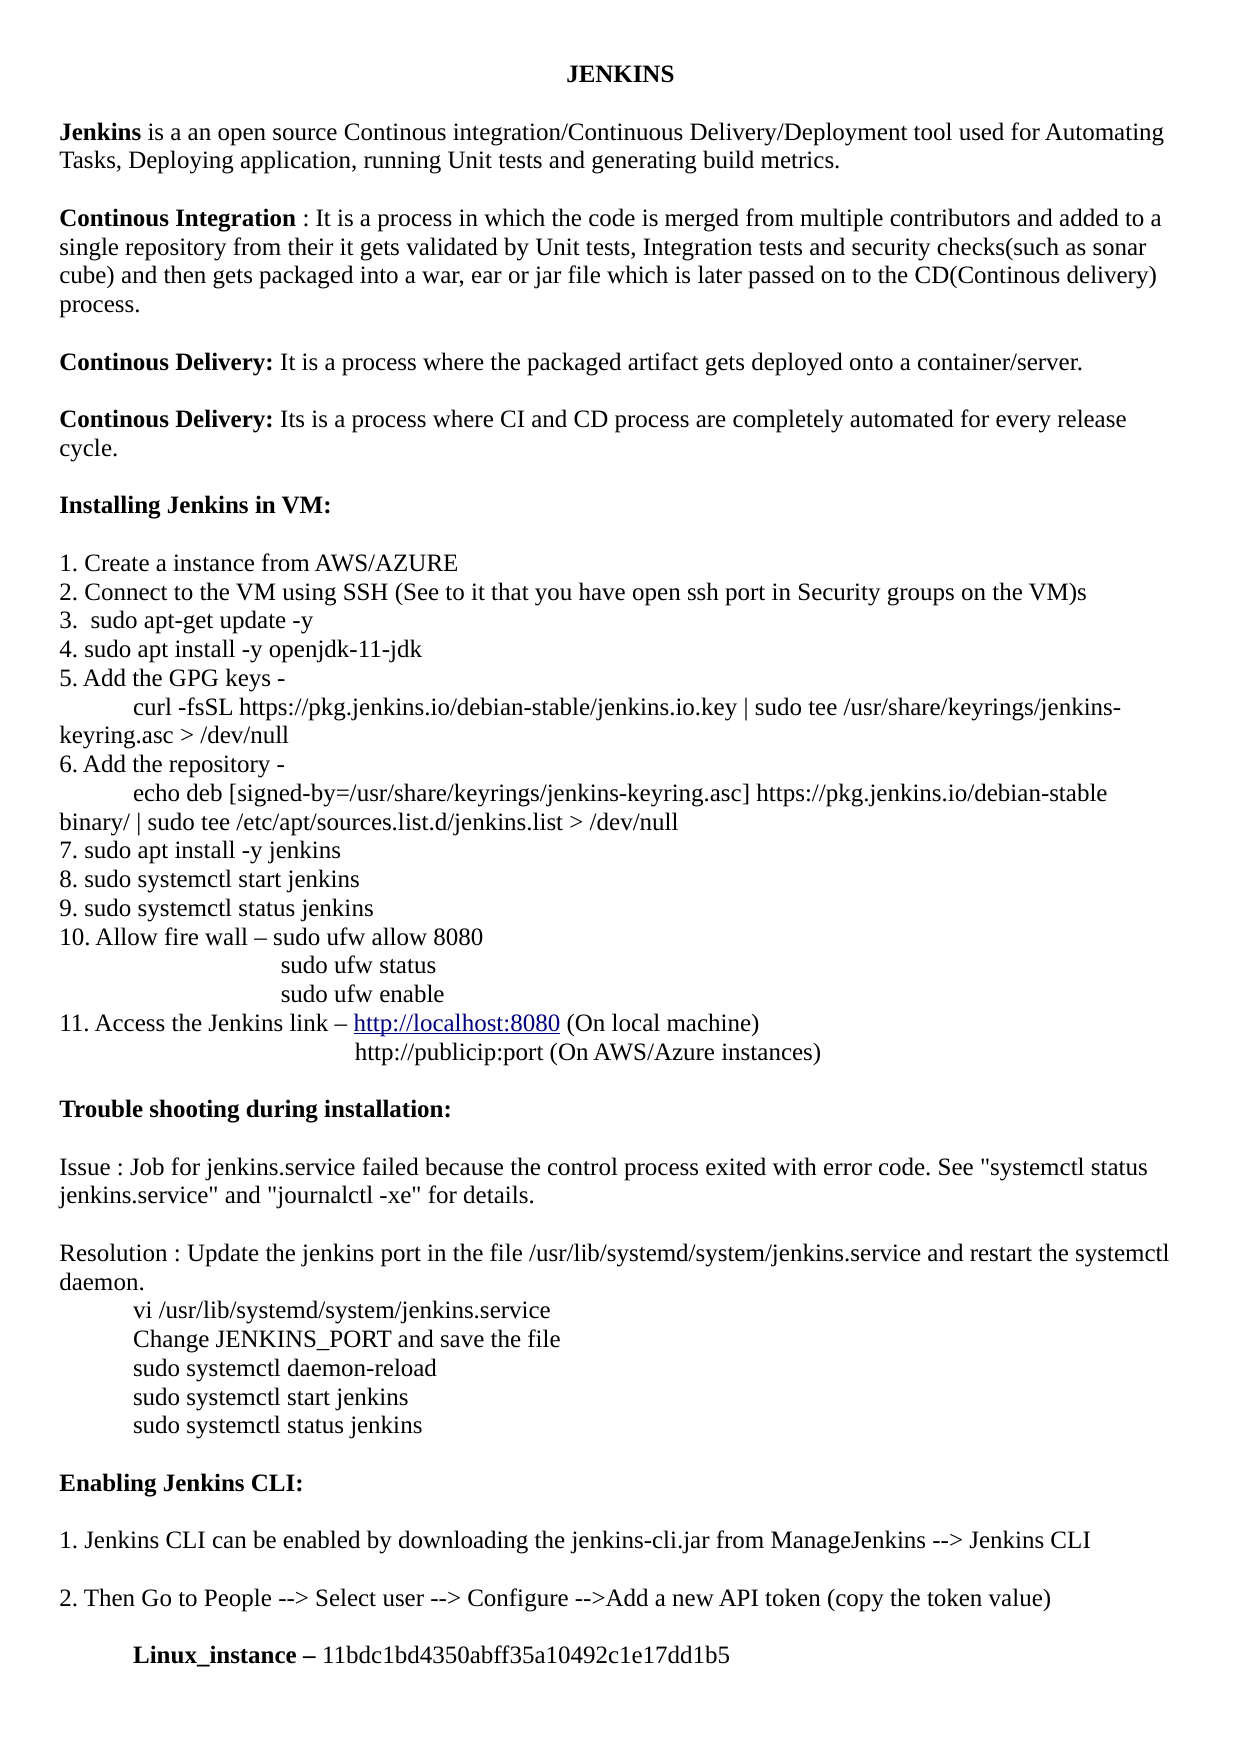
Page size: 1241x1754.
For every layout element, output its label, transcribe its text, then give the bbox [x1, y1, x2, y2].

text 6. Add the repository - [59, 749, 1181, 778]
text sudo systemctl start jenkins [59, 1382, 1181, 1410]
text Linux_instance – 11bdc1bd4350abff35a10492c1e17dd1b5 [59, 1640, 1181, 1669]
text Installing Jenkins in VM: [59, 490, 1181, 519]
text Enabling Jenkins CLI: [59, 1468, 1181, 1497]
text 8. sudo systemctl start jenkins [59, 864, 1181, 893]
text 2. Then Go to People --> Select user --> Configure -->Add a new API token (copy the token value) [59, 1583, 1181, 1612]
text 1. Jenkins CLI can be enabled by downloading the jenkins-cli.jar from ManageJenkins --> Jenkins CLI [59, 1525, 1181, 1554]
text 3. sudo apt-get update -y [59, 605, 1181, 634]
text Continous Delivery: Its is a process where CI and CD process are completely automated for every release cycle. [59, 404, 1181, 462]
text 4. sudo apt install -y openjdk-11-jdk [59, 634, 1181, 663]
text Jenkins is a an open source Continous integration/Continuous Delivery/Deployment tool used for Automating Tasks, Deploying application, running Unit tests and generating build metrics. [59, 117, 1181, 174]
text Trouble shooting during installation: [59, 1094, 1181, 1123]
text echo deb [signed-by=/usr/share/keyrings/jenkins-keyring.asc] https://pkg.jenkins.io/debian-stable binary/ | sudo tee /etc/apt/sources.list.d/jenkins.list > /dev/null [59, 778, 1181, 835]
text 2. Connect to the VM using SSH (See to it that you have open ssh port in Security groups on the VM)s [59, 577, 1181, 605]
text sudo ufw status [59, 950, 1181, 979]
text Continous Integration : It is a process in which the code is merged from multiple contributors and added to a single repository from their it gets validated by Unit tests, Integration tests and security checks(such as sonar cube) and then gets packaged into a war, ear or jar file which is later passed on to the CD(Continous delivery) process. [59, 203, 1181, 318]
text Continous Delivery: It is a process where the packaged artifact gets deployed onto a container/server. [59, 347, 1181, 375]
text vi /usr/lib/systemd/system/jenkins.service [59, 1295, 1181, 1324]
text Change JENKINS_PORT and save the file [59, 1324, 1181, 1353]
text Issue : Job for jenkins.service failed because the control process exited with error code. See "systemctl status jenkins.service" and "journalctl -xe" for details. [59, 1152, 1181, 1209]
text 9. sudo systemctl status jenkins [59, 893, 1181, 922]
text sudo systemctl daemon-reload [59, 1353, 1181, 1382]
text http://publicip:port (On AWS/Azure instances) [59, 1037, 1181, 1065]
text 7. sudo apt install -y jenkins [59, 835, 1181, 864]
text curl -fsSL https://pkg.jenkins.io/debian-stable/jenkins.io.key | sudo tee /usr/share/keyrings/jenkins-keyring.asc > /dev/null [59, 692, 1181, 749]
text 1. Create a instance from AWS/AZURE [59, 548, 1181, 577]
text 5. Add the GPG keys - [59, 663, 1181, 692]
text 10. Allow fire wall – sudo ufw allow 8080 [59, 922, 1181, 950]
text sudo systemctl status jenkins [59, 1410, 1181, 1439]
text 11. Access the Jenkins link – http://localhost:8080 (On local machine) [59, 1008, 1181, 1037]
text Resolution : Update the jenkins port in the file /usr/lib/systemd/system/jenkins.service and restart the systemctl daemon. [59, 1238, 1181, 1295]
text JENKINS [59, 59, 1181, 88]
text sudo ufw enable [59, 979, 1181, 1008]
